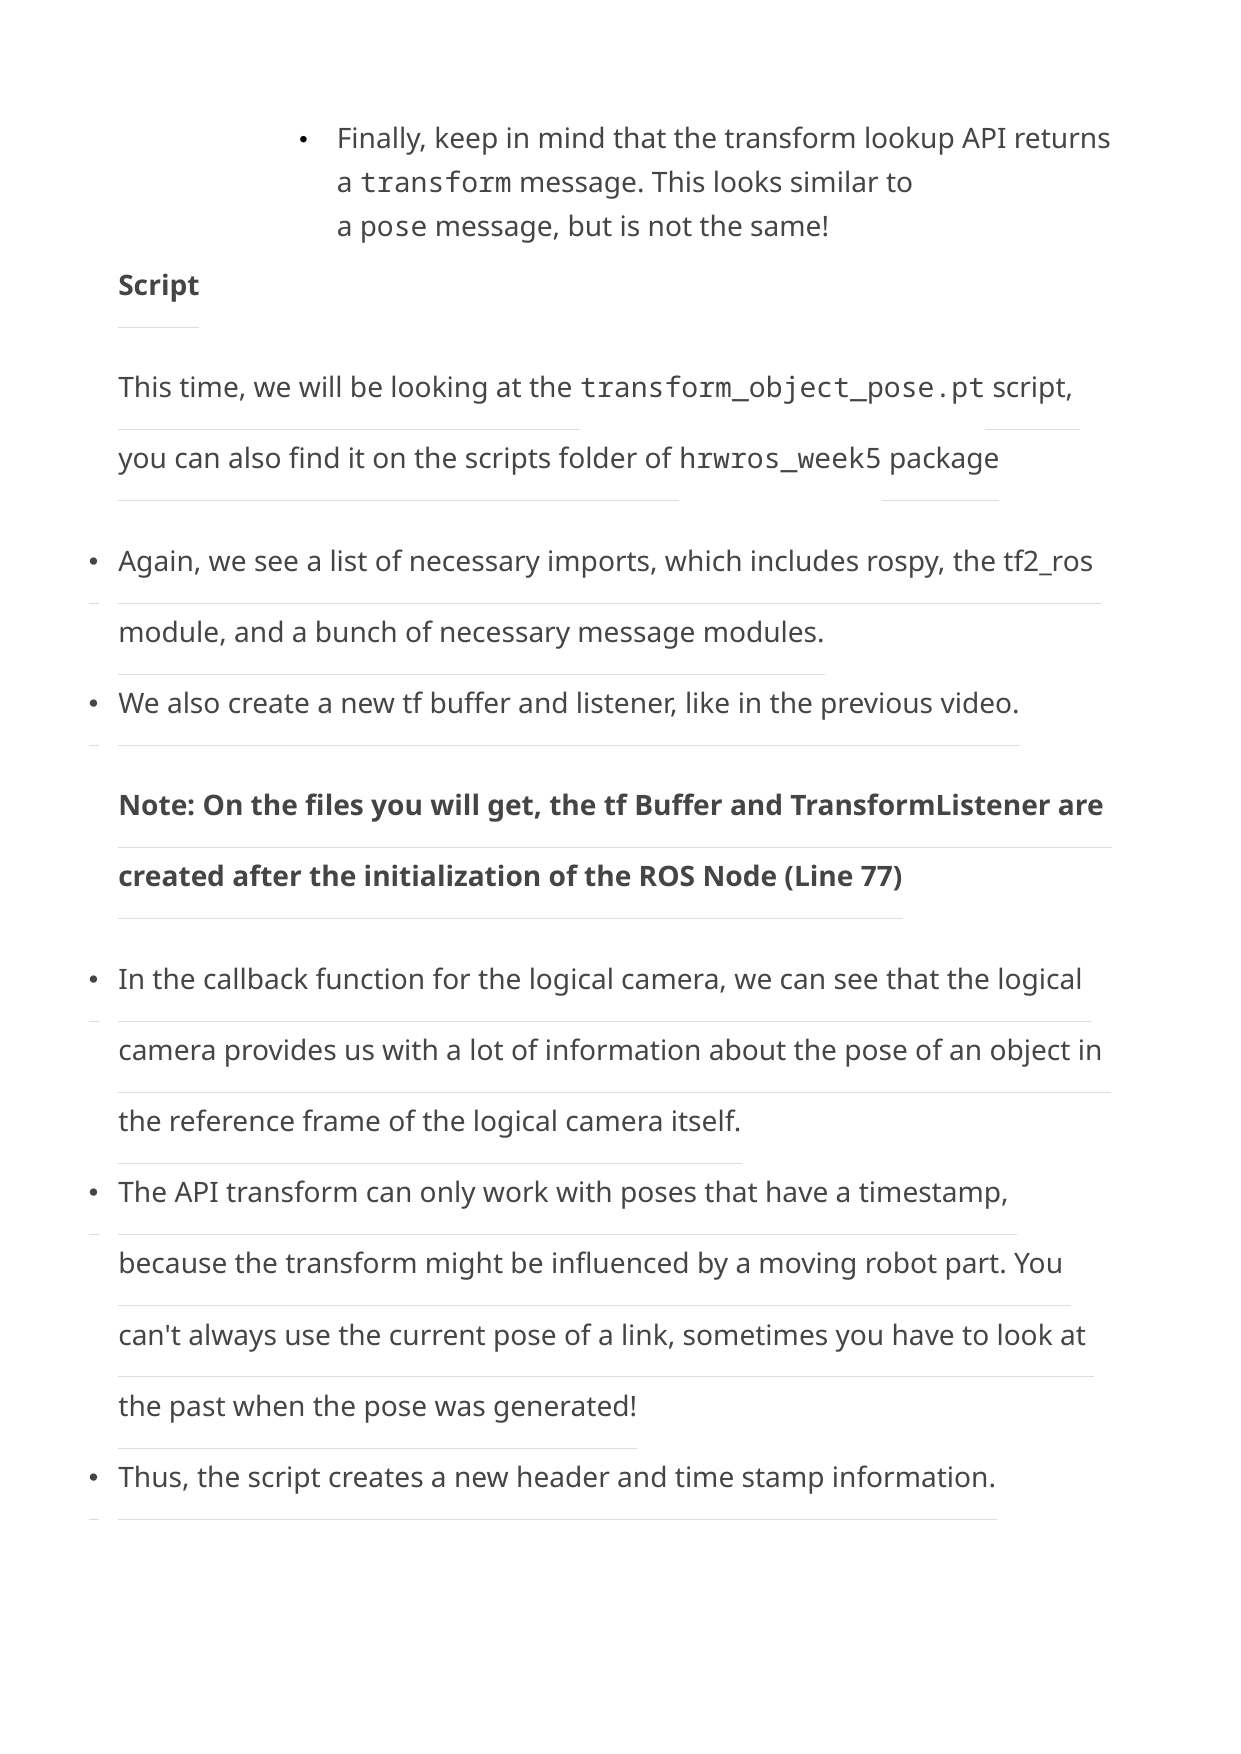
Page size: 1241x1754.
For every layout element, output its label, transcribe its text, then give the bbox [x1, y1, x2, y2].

list Again, we see a list of necessary imports, which includes rospy, the tf2_ros module, and a bunch of necessary message modules. [118, 541, 1122, 674]
list In the callback function for the logical camera, we can see that the logical camera provides us with a lot of information about the pose of an object in the reference frame of the logical camera itself. [118, 959, 1122, 1163]
list Thus, the script creates a new header and time stamp information. [118, 1457, 1122, 1519]
text Note: On the files you will get, the tf Buffer and TransformListener are created after the initialization of the ROS Node (Line 77) [118, 786, 1122, 918]
list We also create a new tf buffer and listener, like in the previous video. [118, 683, 1122, 745]
list Finally, keep in mind that the transform lookup API returns a transform message. This looks similar to a pose message, but is not the same! [299, 118, 1122, 244]
text Script [118, 265, 1122, 327]
text This time, we will be looking at the transform_object_pose.pt script, you can also find it on the scripts folder of hrwros_week5 package [118, 367, 1122, 500]
list The API transform can only work with poses that have a timestamp, because the transform might be influenced by a moving robot part. You can't always use the current pose of a link, sometimes you have to look at the past when the pose was generated! [118, 1172, 1122, 1448]
